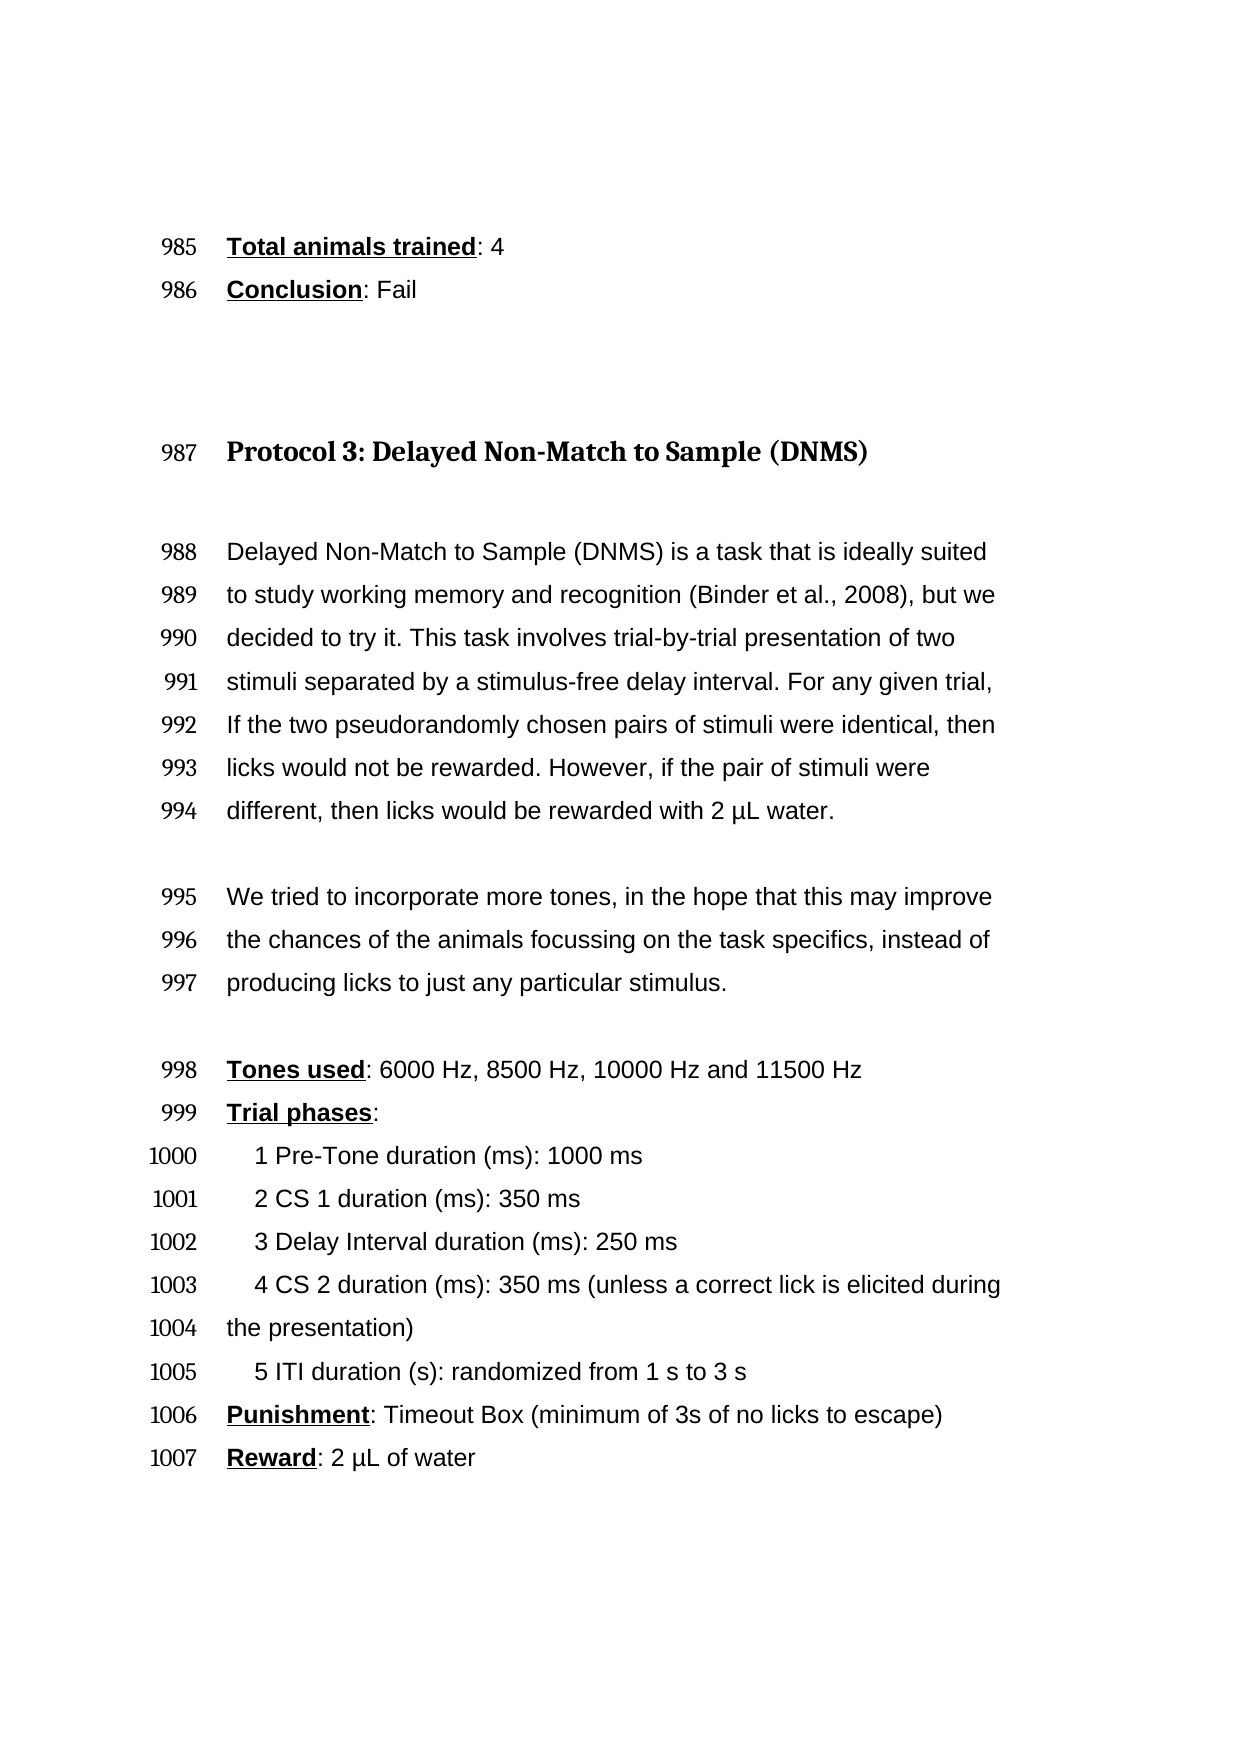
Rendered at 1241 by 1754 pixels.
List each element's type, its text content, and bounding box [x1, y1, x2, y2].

text 2 CS 1 duration (ms): 350 ms [226, 1184, 1014, 1213]
text Conclusion: Fail [226, 275, 1014, 304]
text Tones used: 6000 Hz, 8500 Hz, 10000 Hz and 11500 Hz [226, 1054, 1014, 1083]
text We tried to incorporate more tones, in the hope that this may improve the chances of the animals focussing on the task specifics, instead of producing licks to just any particular stimulus. [226, 882, 1014, 997]
text Delayed Non-Match to Sample (DNMS) is a task that is ideally suited to study working memory and recognition (Binder et al., 2008), but we decided to try it. This task involves trial-by-trial presentation of two stimuli separated by a stimulus-free delay interval. For any given trial, If the two pseudorandomly chosen pairs of stimuli were identical, then licks would not be rewarded. However, if the pair of stimuli were different, then licks would be rewarded with 2 µL water. [226, 537, 1014, 824]
text 4 CS 2 duration (ms): 350 ms (unless a correct lick is elicited during the presentation) [226, 1270, 1014, 1342]
text 5 ITI duration (s): randomized from 1 s to 3 s [226, 1356, 1014, 1385]
text Total animals trained: 4 [226, 232, 1014, 261]
text Punishment: Timeout Box (minimum of 3s of no licks to escape) [226, 1399, 1014, 1428]
text 3 Delay Interval duration (ms): 250 ms [226, 1227, 1014, 1256]
text Trial phases: [226, 1098, 1014, 1126]
text Reward: 2 µL of water [226, 1443, 1014, 1471]
subtitle Protocol 3: Delayed Non-Match to Sample (DNMS) [226, 435, 1014, 469]
text 1 Pre-Tone duration (ms): 1000 ms [226, 1141, 1014, 1169]
